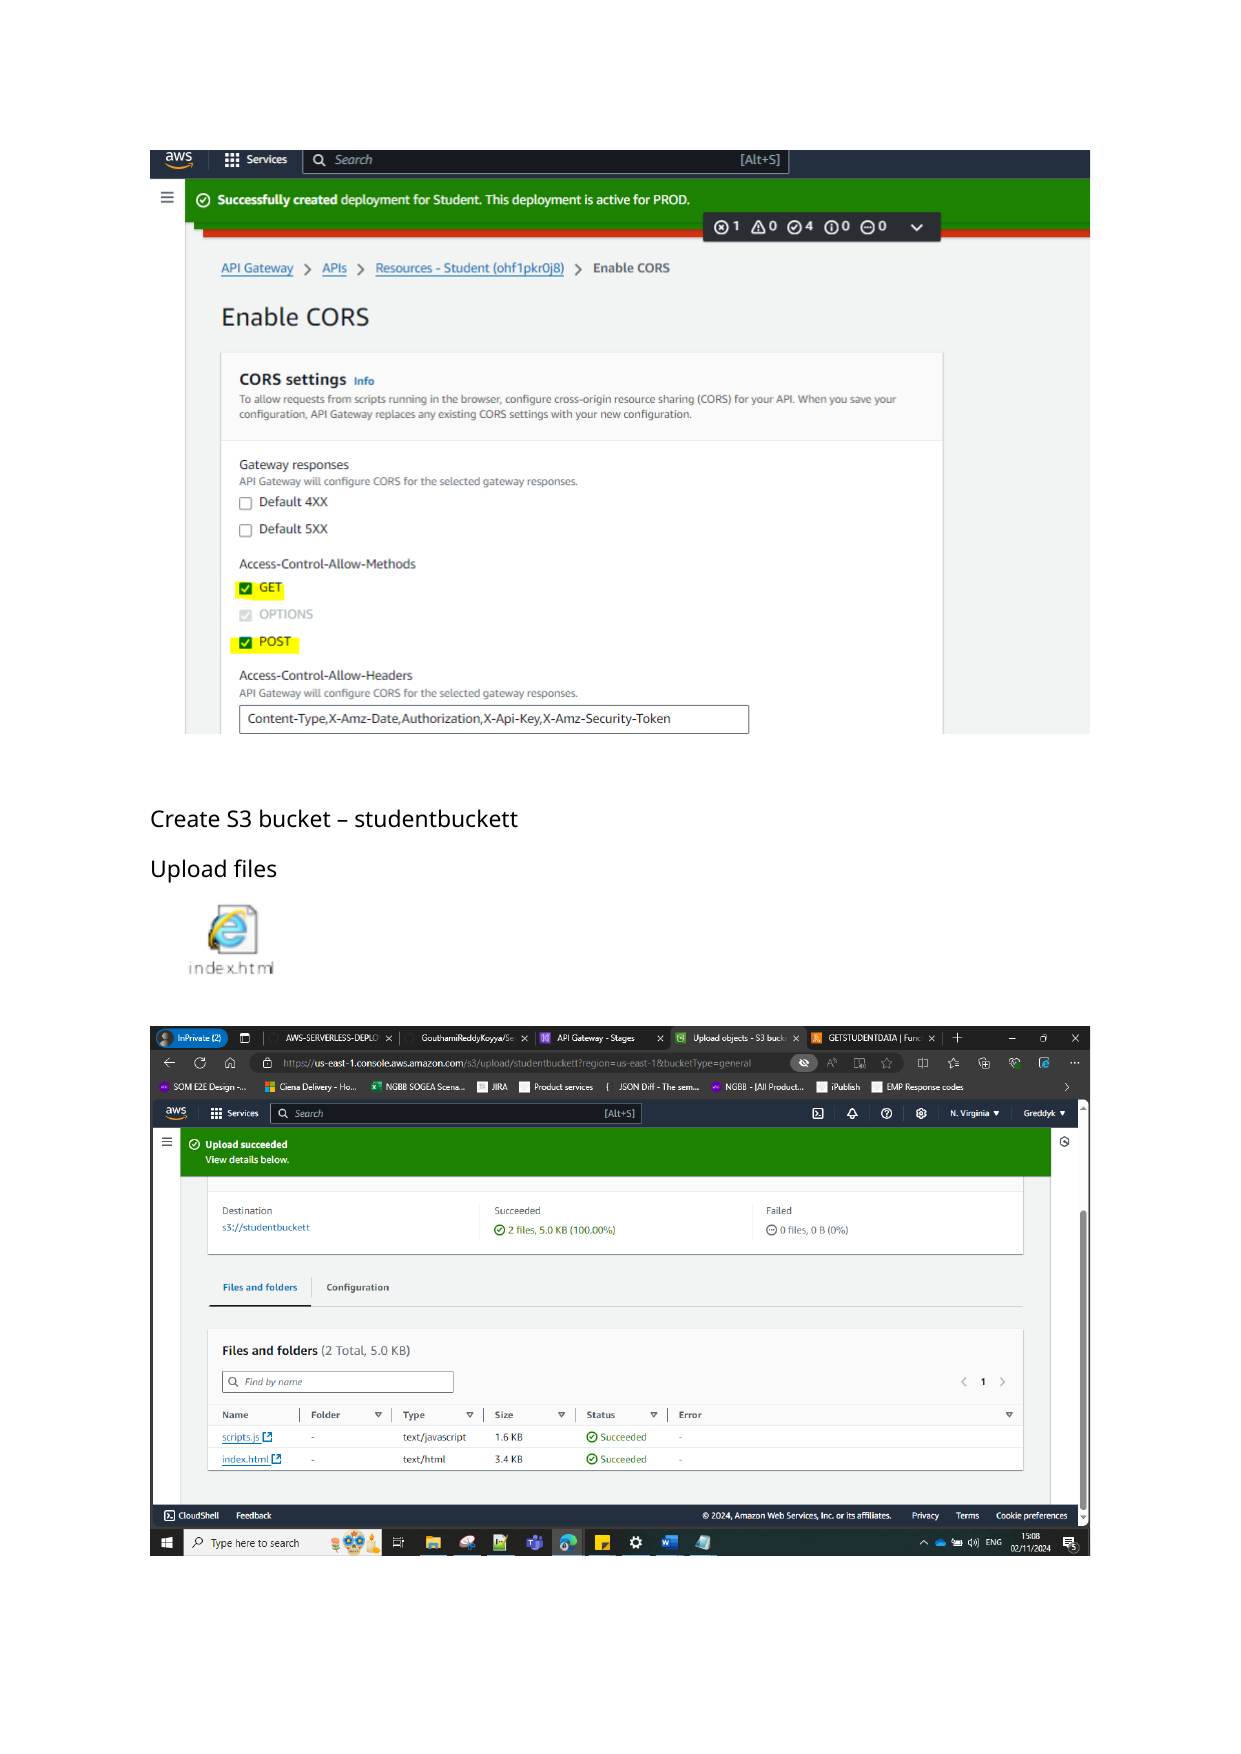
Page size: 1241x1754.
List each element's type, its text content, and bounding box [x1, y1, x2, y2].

text Create S3 bucket – studentbuckett [150, 803, 1090, 834]
text Upload files [150, 853, 1090, 884]
